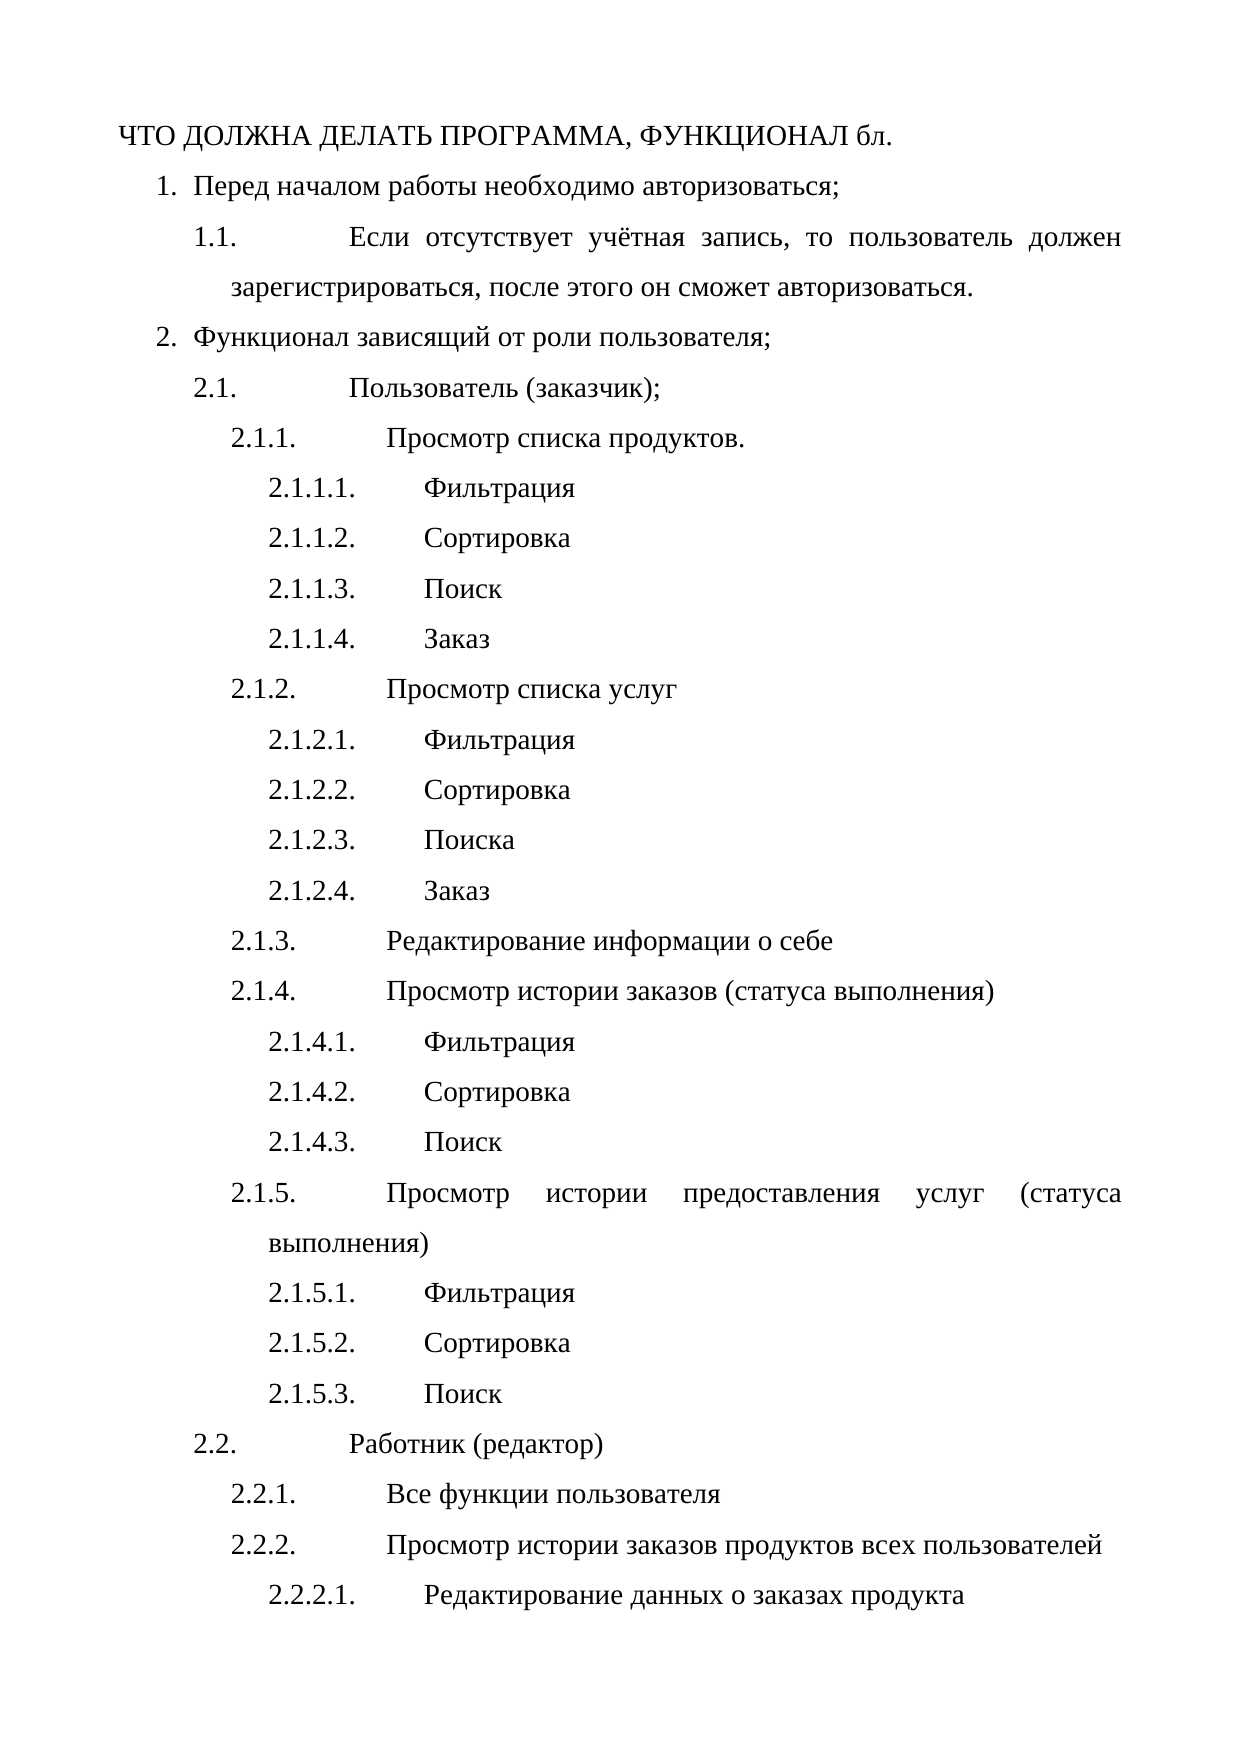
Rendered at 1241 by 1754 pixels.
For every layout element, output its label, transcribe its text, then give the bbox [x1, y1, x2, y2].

list Просмотр списка услуг [231, 672, 1122, 705]
list Сортировка [268, 521, 1122, 554]
list Работник (редактор) [193, 1426, 1122, 1460]
list Фильтрация [268, 722, 1122, 755]
list Перед началом работы необходимо авторизоваться; [156, 168, 1122, 202]
list Просмотр истории заказов продуктов всех пользователей [231, 1527, 1122, 1560]
list Все функции пользователя [231, 1477, 1122, 1510]
list Сортировка [268, 1326, 1122, 1359]
list Фильтрация [268, 470, 1122, 504]
list Заказ [268, 621, 1122, 655]
list Редактирование информации о себе [231, 923, 1122, 957]
list Фильтрация [268, 1275, 1122, 1309]
list Сортировка [268, 772, 1122, 806]
list Функционал зависящий от роли пользователя; [156, 319, 1122, 353]
list Поиска [268, 822, 1122, 856]
list Поиск [268, 1376, 1122, 1409]
text ЧТО ДОЛЖНА ДЕЛАТЬ ПРОГРАММА, ФУНКЦИОНАЛ бл. [118, 118, 1122, 152]
list Пользователь (заказчик); [193, 370, 1122, 403]
list Заказ [268, 873, 1122, 906]
list Редактирование данных о заказах продукта [268, 1577, 1122, 1611]
list Просмотр истории заказов (статуса выполнения) [231, 973, 1122, 1007]
list Просмотр списка продуктов. [231, 420, 1122, 453]
list Поиск [268, 1124, 1122, 1158]
list Если отсутствует учётная запись, то пользователь должен зарегистрироваться, после этого он сможет авторизоваться. [193, 219, 1122, 303]
list Поиск [268, 571, 1122, 604]
list Фильтрация [268, 1024, 1122, 1057]
list Сортировка [268, 1074, 1122, 1108]
list Просмотр истории предоставления услуг (статуса выполнения) [231, 1175, 1122, 1258]
